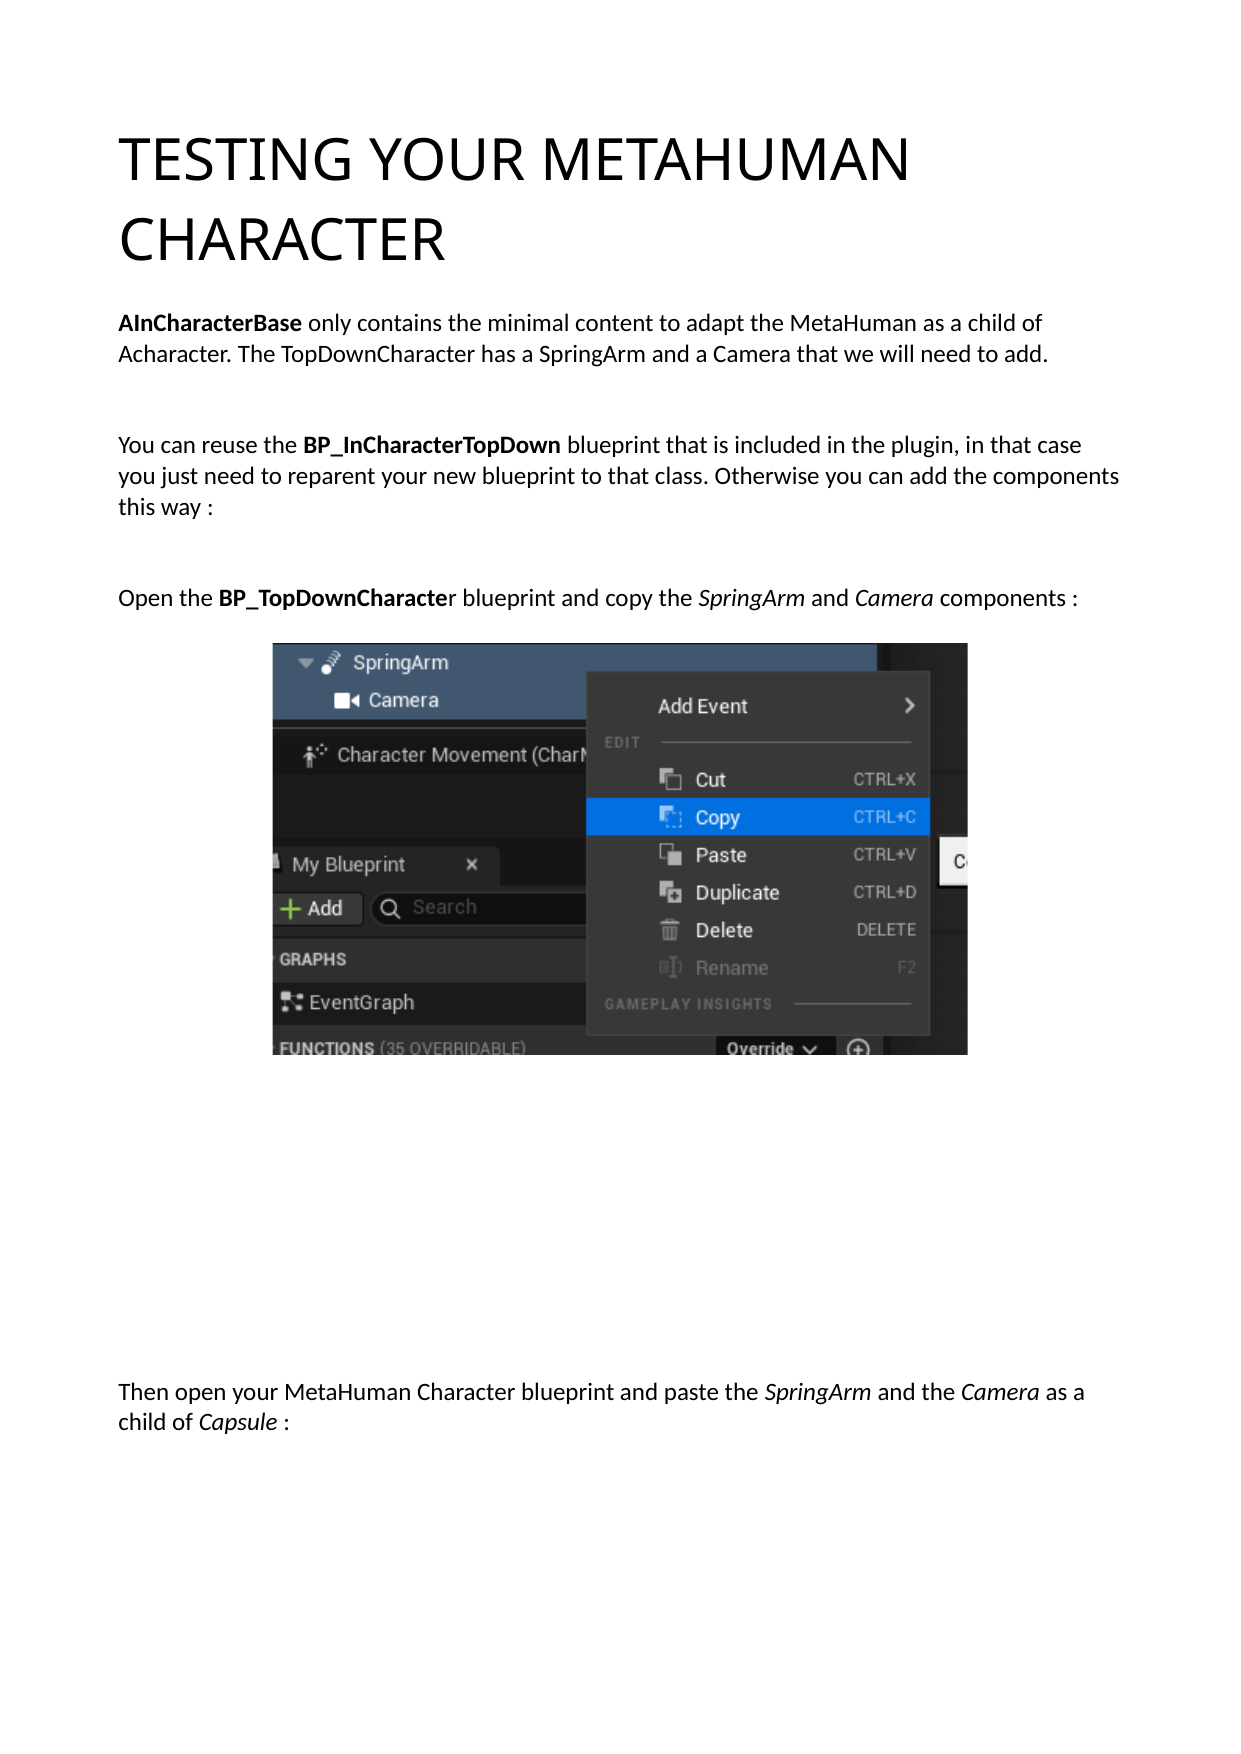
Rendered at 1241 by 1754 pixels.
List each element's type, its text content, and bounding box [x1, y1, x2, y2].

text Open the BP_TopDownCharacter blueprint and copy the SpringArm and Camera components : [118, 582, 1122, 613]
text Then open your MetaHuman Character blueprint and paste the SpringArm and the Camera as a child of Capsule : [118, 1376, 1122, 1437]
text AInCharacterBase only contains the minimal content to adapt the MetaHuman as a child of Acharacter. The TopDownCharacter has a SpringArm and a Camera that we will need to add. [118, 308, 1122, 369]
picture [272, 643, 968, 1055]
text You can reuse the BP_InCharacterTopDown blueprint that is included in the plugin, in that case you just need to reparent your new blueprint to that class. Otherwise you can add the components this way : [118, 430, 1122, 521]
text TESTING YOUR METAHUMAN CHARACTER [118, 118, 1122, 277]
